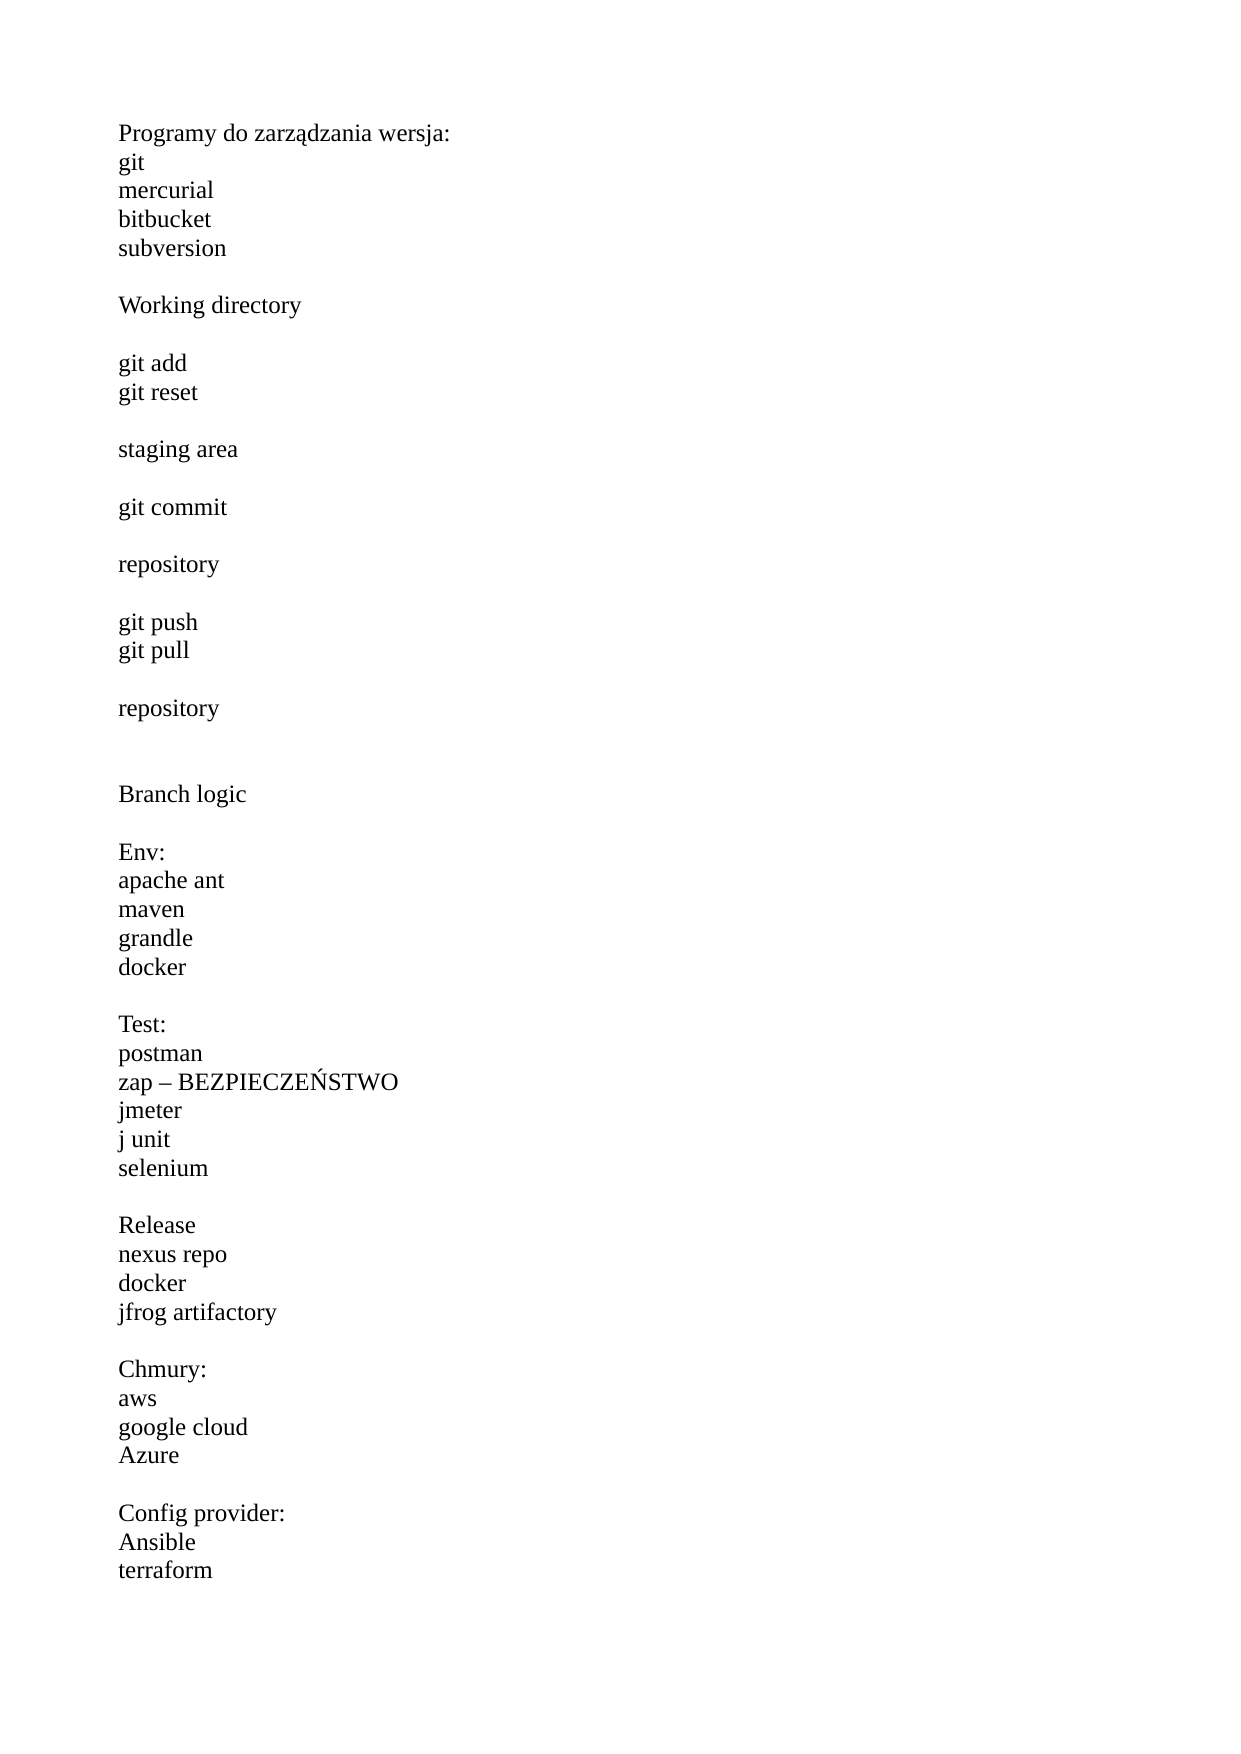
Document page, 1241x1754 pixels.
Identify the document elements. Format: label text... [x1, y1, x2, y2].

text j unit [118, 1124, 1122, 1153]
text zap – BEZPIECZEŃSTWO [118, 1067, 1122, 1096]
text maven [118, 894, 1122, 923]
text Release [118, 1211, 1122, 1239]
text docker [118, 1268, 1122, 1297]
text grandle [118, 923, 1122, 952]
text Env: [118, 837, 1122, 866]
text git reset [118, 377, 1122, 406]
text subversion [118, 233, 1122, 262]
text selenium [118, 1153, 1122, 1182]
text git commit [118, 492, 1122, 521]
text jfrog artifactory [118, 1297, 1122, 1326]
text git push [118, 607, 1122, 636]
text Chmury: [118, 1354, 1122, 1383]
text aws [118, 1383, 1122, 1412]
text bitbucket [118, 204, 1122, 233]
text repository [118, 693, 1122, 722]
text terraform [118, 1556, 1122, 1584]
text apache ant [118, 866, 1122, 894]
text repository [118, 549, 1122, 578]
text git [118, 147, 1122, 176]
text Branch logic [118, 779, 1122, 808]
text Config provider: [118, 1498, 1122, 1527]
text Working directory [118, 291, 1122, 319]
text Ansible [118, 1527, 1122, 1556]
text Test: [118, 1009, 1122, 1038]
text mercurial [118, 176, 1122, 204]
text git pull [118, 636, 1122, 664]
text staging area [118, 434, 1122, 463]
text git add [118, 348, 1122, 377]
text jmeter [118, 1096, 1122, 1124]
text nexus repo [118, 1239, 1122, 1268]
text google cloud [118, 1412, 1122, 1441]
text docker [118, 952, 1122, 981]
text postman [118, 1038, 1122, 1067]
text Programy do zarządzania wersja: [118, 118, 1122, 147]
text Azure [118, 1441, 1122, 1469]
